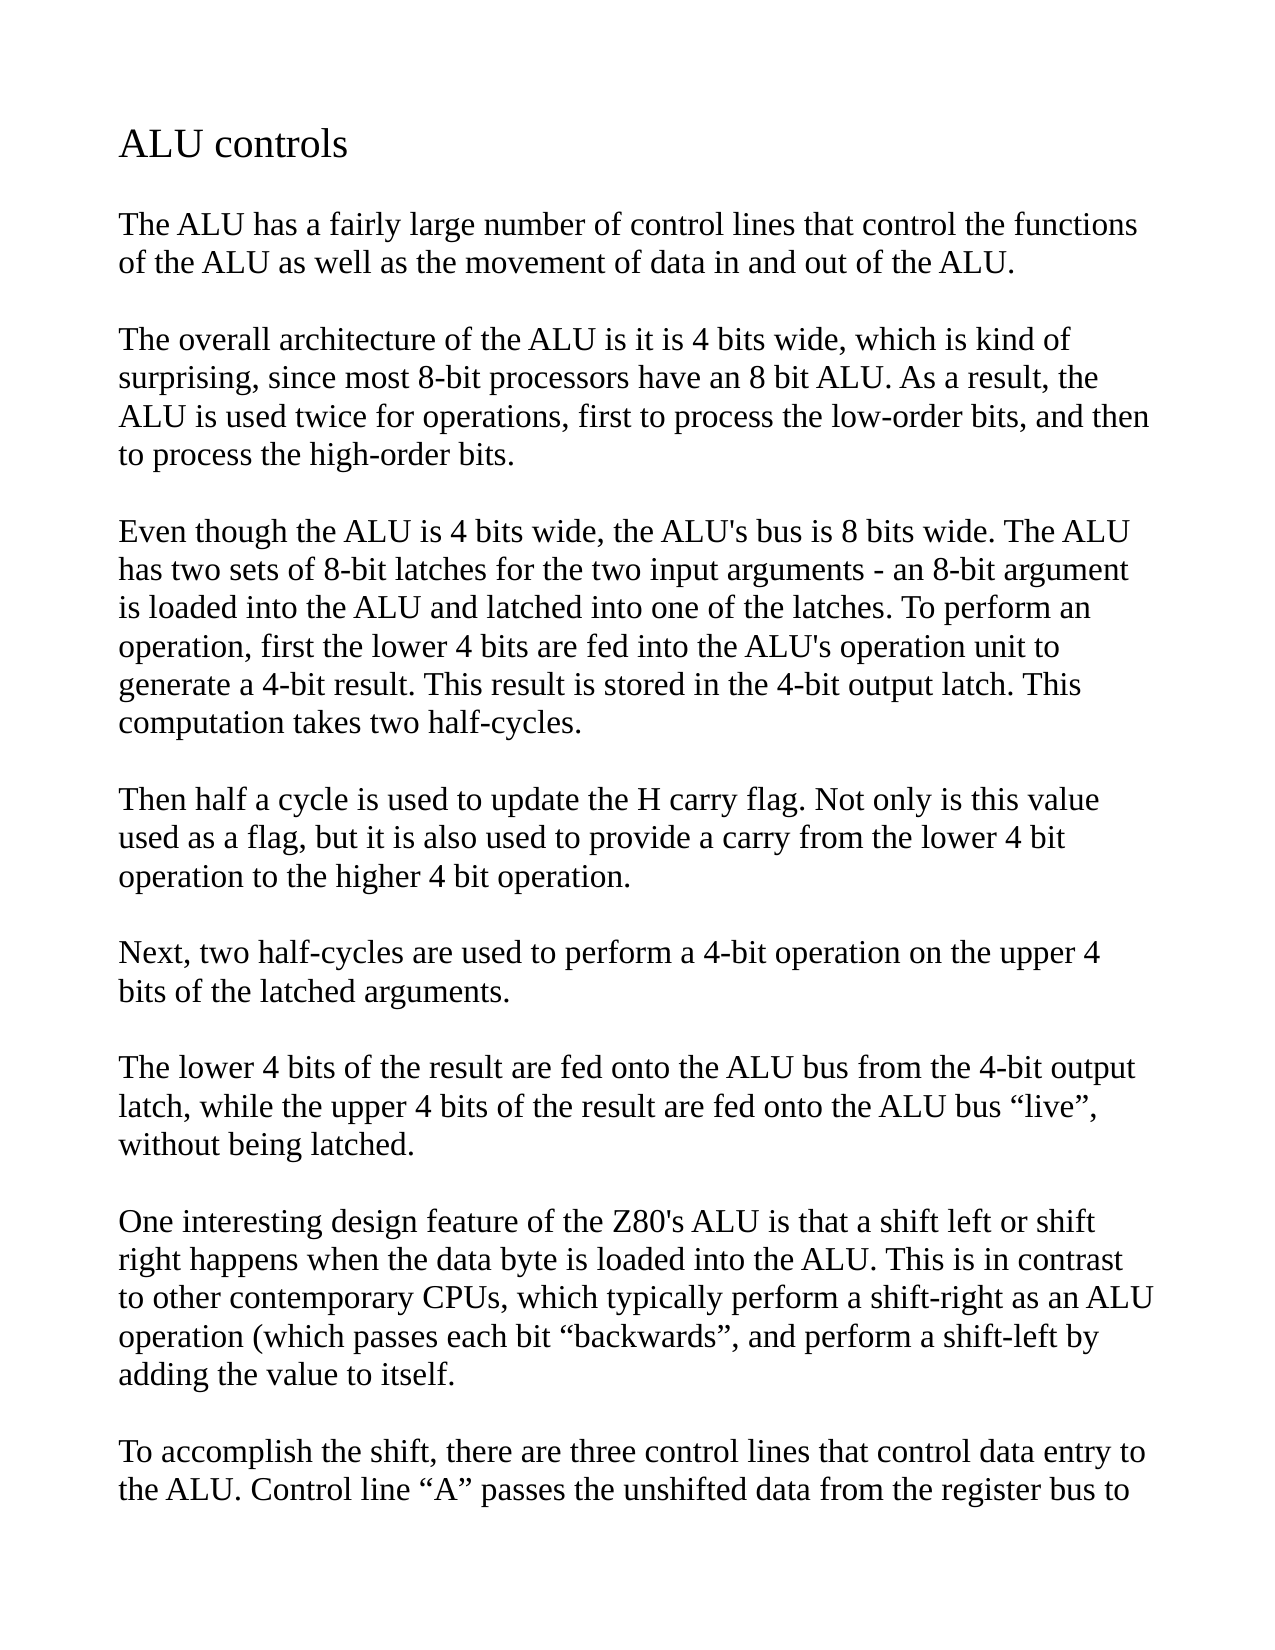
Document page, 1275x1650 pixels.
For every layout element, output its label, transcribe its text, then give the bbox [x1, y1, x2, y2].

text The overall architecture of the ALU is it is 4 bits wide, which is kind of surprising, since most 8-bit processors have an 8 bit ALU. As a result, the ALU is used twice for operations, first to process the low-order bits, and then to process the high-order bits. [118, 319, 1157, 473]
text ALU controls [118, 118, 1157, 166]
text One interesting design feature of the Z80's ALU is that a shift left or shift right happens when the data byte is loaded into the ALU. This is in contrast to other contemporary CPUs, which typically perform a shift-right as an ALU operation (which passes each bit “backwards”, and perform a shift-left by adding the value to itself. [118, 1201, 1157, 1393]
text Next, two half-cycles are used to perform a 4-bit operation on the upper 4 bits of the latched arguments. [118, 933, 1157, 1009]
text The lower 4 bits of the result are fed onto the ALU bus from the 4-bit output latch, while the upper 4 bits of the result are fed onto the ALU bus “live”, without being latched. [118, 1048, 1157, 1163]
text Then half a cycle is used to update the H carry flag. Not only is this value used as a flag, but it is also used to provide a carry from the lower 4 bit operation to the higher 4 bit operation. [118, 779, 1157, 894]
text The ALU has a fairly large number of control lines that control the functions of the ALU as well as the movement of data in and out of the ALU. [118, 204, 1157, 281]
text To accomplish the shift, there are three control lines that control data entry to the ALU. Control line “A” passes the unshifted data from the register bus to [118, 1431, 1157, 1508]
text Even though the ALU is 4 bits wide, the ALU's bus is 8 bits wide. The ALU has two sets of 8-bit latches for the two input arguments - an 8-bit argument is loaded into the ALU and latched into one of the latches. To perform an operation, first the lower 4 bits are fed into the ALU's operation unit to generate a 4-bit result. This result is stored in the 4-bit output latch. This computation takes two half-cycles. [118, 511, 1157, 741]
